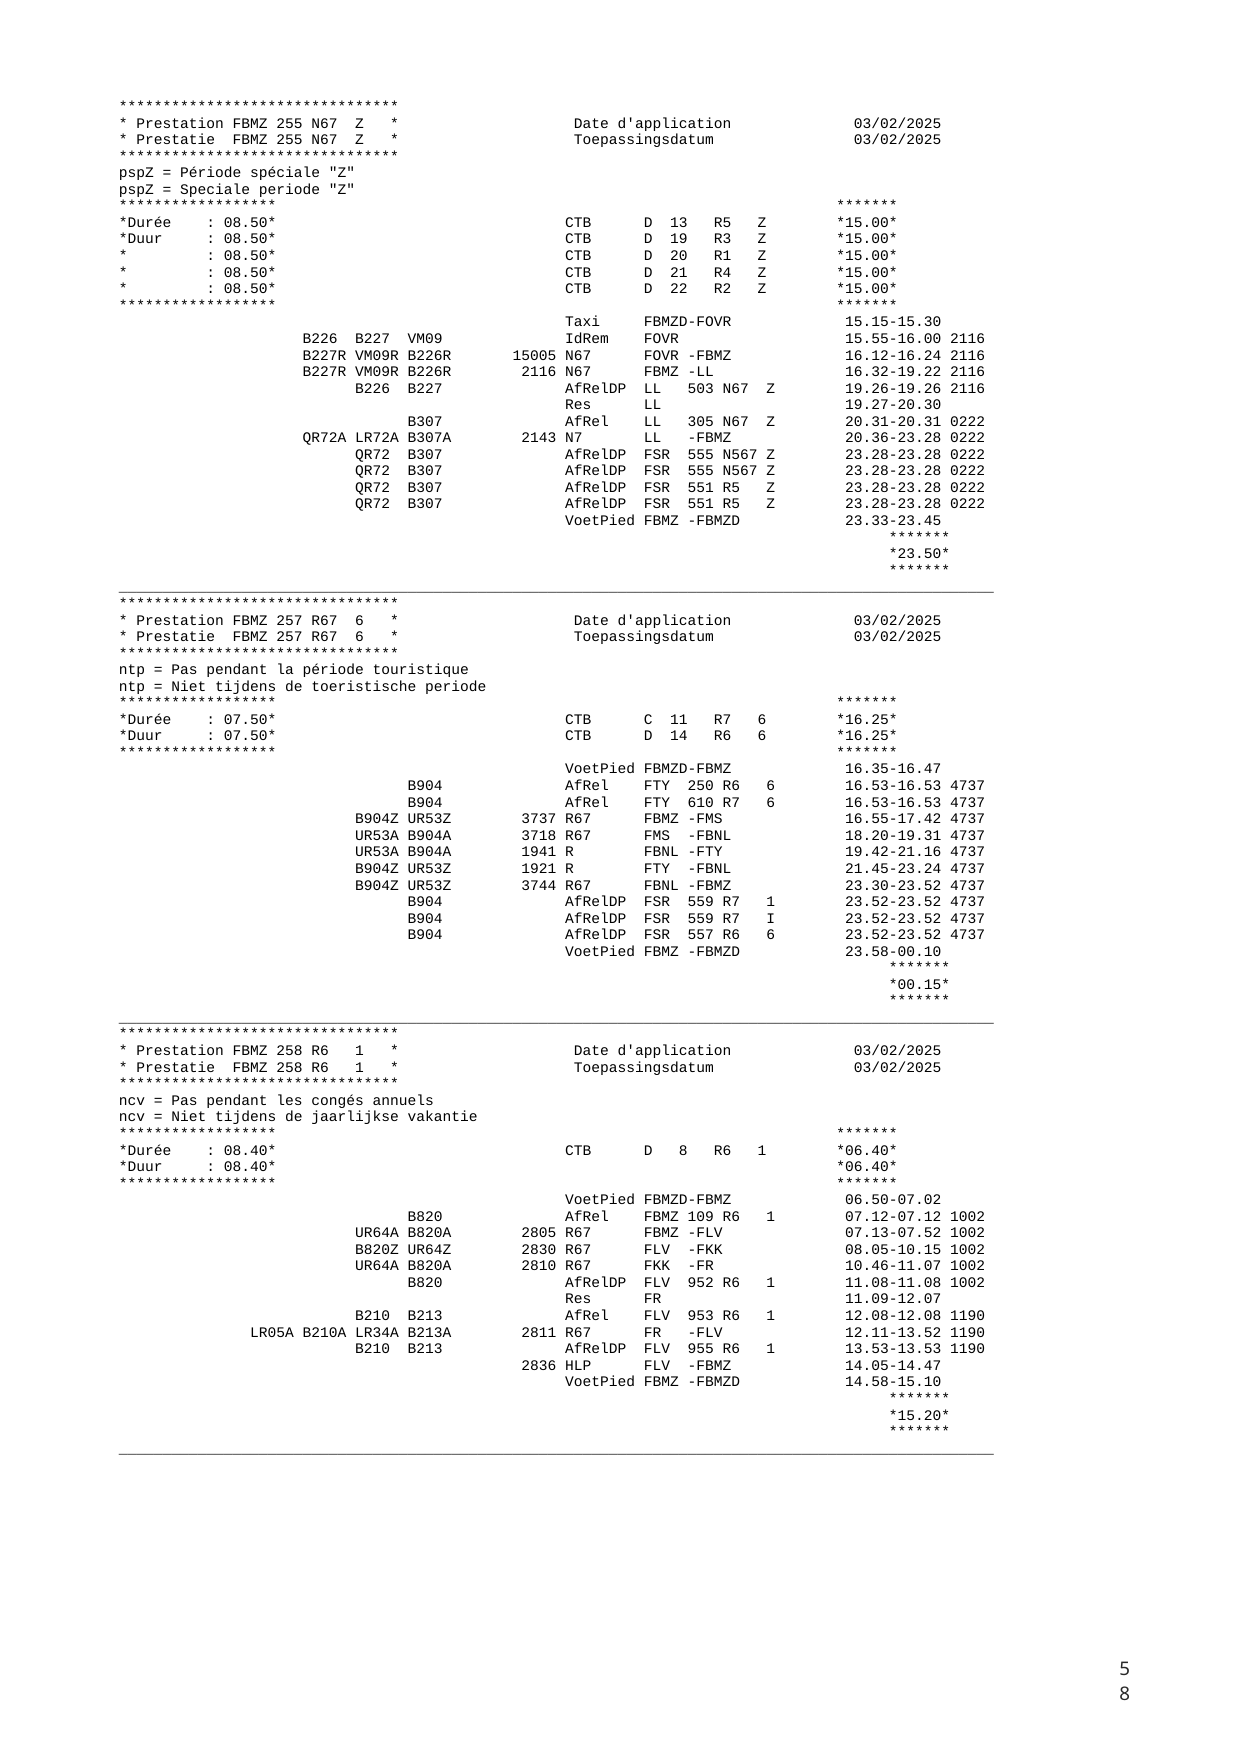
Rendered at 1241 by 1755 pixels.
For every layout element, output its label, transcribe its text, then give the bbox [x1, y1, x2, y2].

text ******************************** * Prestation FBMZ 257 R67 6 * Date d'application 03/02/2025 * Prestatie FBMZ 257 R67 6 * Toepassingsdatum 03/02/2025 ******************************** ntp = Pas pendant la période touristique ntp = Niet tijdens de toeristische periode ****************** ******* *Durée : 07.50* CTB C 11 R7 6 *16.25* *Duur : 07.50* CTB D 14 R6 6 *16.25* ****************** ******* VoetPied FBMZD-FBMZ 16.35-16.47 B904 AfRel FTY 250 R6 6 16.53-16.53 4737 B904 AfRel FTY 610 R7 6 16.53-16.53 4737 B904Z UR53Z 3737 R67 FBMZ -FMS 16.55-17.42 4737 UR53A B904A 3718 R67 FMS -FBNL 18.20-19.31 4737 UR53A B904A 1941 R FBNL -FTY 19.42-21.16 4737 B904Z UR53Z 1921 R FTY -FBNL 21.45-23.24 4737 B904Z UR53Z 3744 R67 FBNL -FBMZ 23.30-23.52 4737 B904 AfRelDP FSR 559 R7 1 23.52-23.52 4737 B904 AfRelDP FSR 559 R7 I 23.52-23.52 4737 B904 AfRelDP FSR 557 R6 6 23.52-23.52 4737 VoetPied FBMZ -FBMZD 23.58-00.10 ******* *00.15* ******* ____________________________________________________________________________________________________ [119, 596, 1122, 1027]
text ******************************** * Prestation FBMZ 258 R6 1 * Date d'application 03/02/2025 * Prestatie FBMZ 258 R6 1 * Toepassingsdatum 03/02/2025 ******************************** ncv = Pas pendant les congés annuels ncv = Niet tijdens de jaarlijkse vakantie ****************** ******* *Durée : 08.40* CTB D 8 R6 1 *06.40* *Duur : 08.40* *06.40* ****************** ******* VoetPied FBMZD-FBMZ 06.50-07.02 B820 AfRel FBMZ 109 R6 1 07.12-07.12 1002 UR64A B820A 2805 R67 FBMZ -FLV 07.13-07.52 1002 B820Z UR64Z 2830 R67 FLV -FKK 08.05-10.15 1002 UR64A B820A 2810 R67 FKK -FR 10.46-11.07 1002 B820 AfRelDP FLV 952 R6 1 11.08-11.08 1002 Res FR 11.09-12.07 B210 B213 AfRel FLV 953 R6 1 12.08-12.08 1190 LR05A B210A LR34A B213A 2811 R67 FR -FLV 12.11-13.52 1190 B210 B213 AfRelDP FLV 955 R6 1 13.53-13.53 1190 2836 HLP FLV -FBMZ 14.05-14.47 VoetPied FBMZ -FBMZD 14.58-15.10 ******* *15.20* ******* ____________________________________________________________________________________________________ [119, 1027, 1122, 1457]
text ******************************** * Prestation FBMZ 255 N67 Z * Date d'application 03/02/2025 * Prestatie FBMZ 255 N67 Z * Toepassingsdatum 03/02/2025 ******************************** pspZ = Période spéciale "Z" pspZ = Speciale periode "Z" ****************** ******* *Durée : 08.50* CTB D 13 R5 Z *15.00* *Duur : 08.50* CTB D 19 R3 Z *15.00* * : 08.50* CTB D 20 R1 Z *15.00* * : 08.50* CTB D 21 R4 Z *15.00* * : 08.50* CTB D 22 R2 Z *15.00* ****************** ******* Taxi FBMZD-FOVR 15.15-15.30 B226 B227 VM09 IdRem FOVR 15.55-16.00 2116 B227R VM09R B226R 15005 N67 FOVR -FBMZ 16.12-16.24 2116 B227R VM09R B226R 2116 N67 FBMZ -LL 16.32-19.22 2116 B226 B227 AfRelDP LL 503 N67 Z 19.26-19.26 2116 Res LL 19.27-20.30 B307 AfRel LL 305 N67 Z 20.31-20.31 0222 QR72A LR72A B307A 2143 N7 LL -FBMZ 20.36-23.28 0222 QR72 B307 AfRelDP FSR 555 N567 Z 23.28-23.28 0222 QR72 B307 AfRelDP FSR 555 N567 Z 23.28-23.28 0222 QR72 B307 AfRelDP FSR 551 R5 Z 23.28-23.28 0222 QR72 B307 AfRelDP FSR 551 R5 Z 23.28-23.28 0222 VoetPied FBMZ -FBMZD 23.33-23.45 ******* *23.50* ******* ____________________________________________________________________________________________________ [119, 99, 1122, 596]
